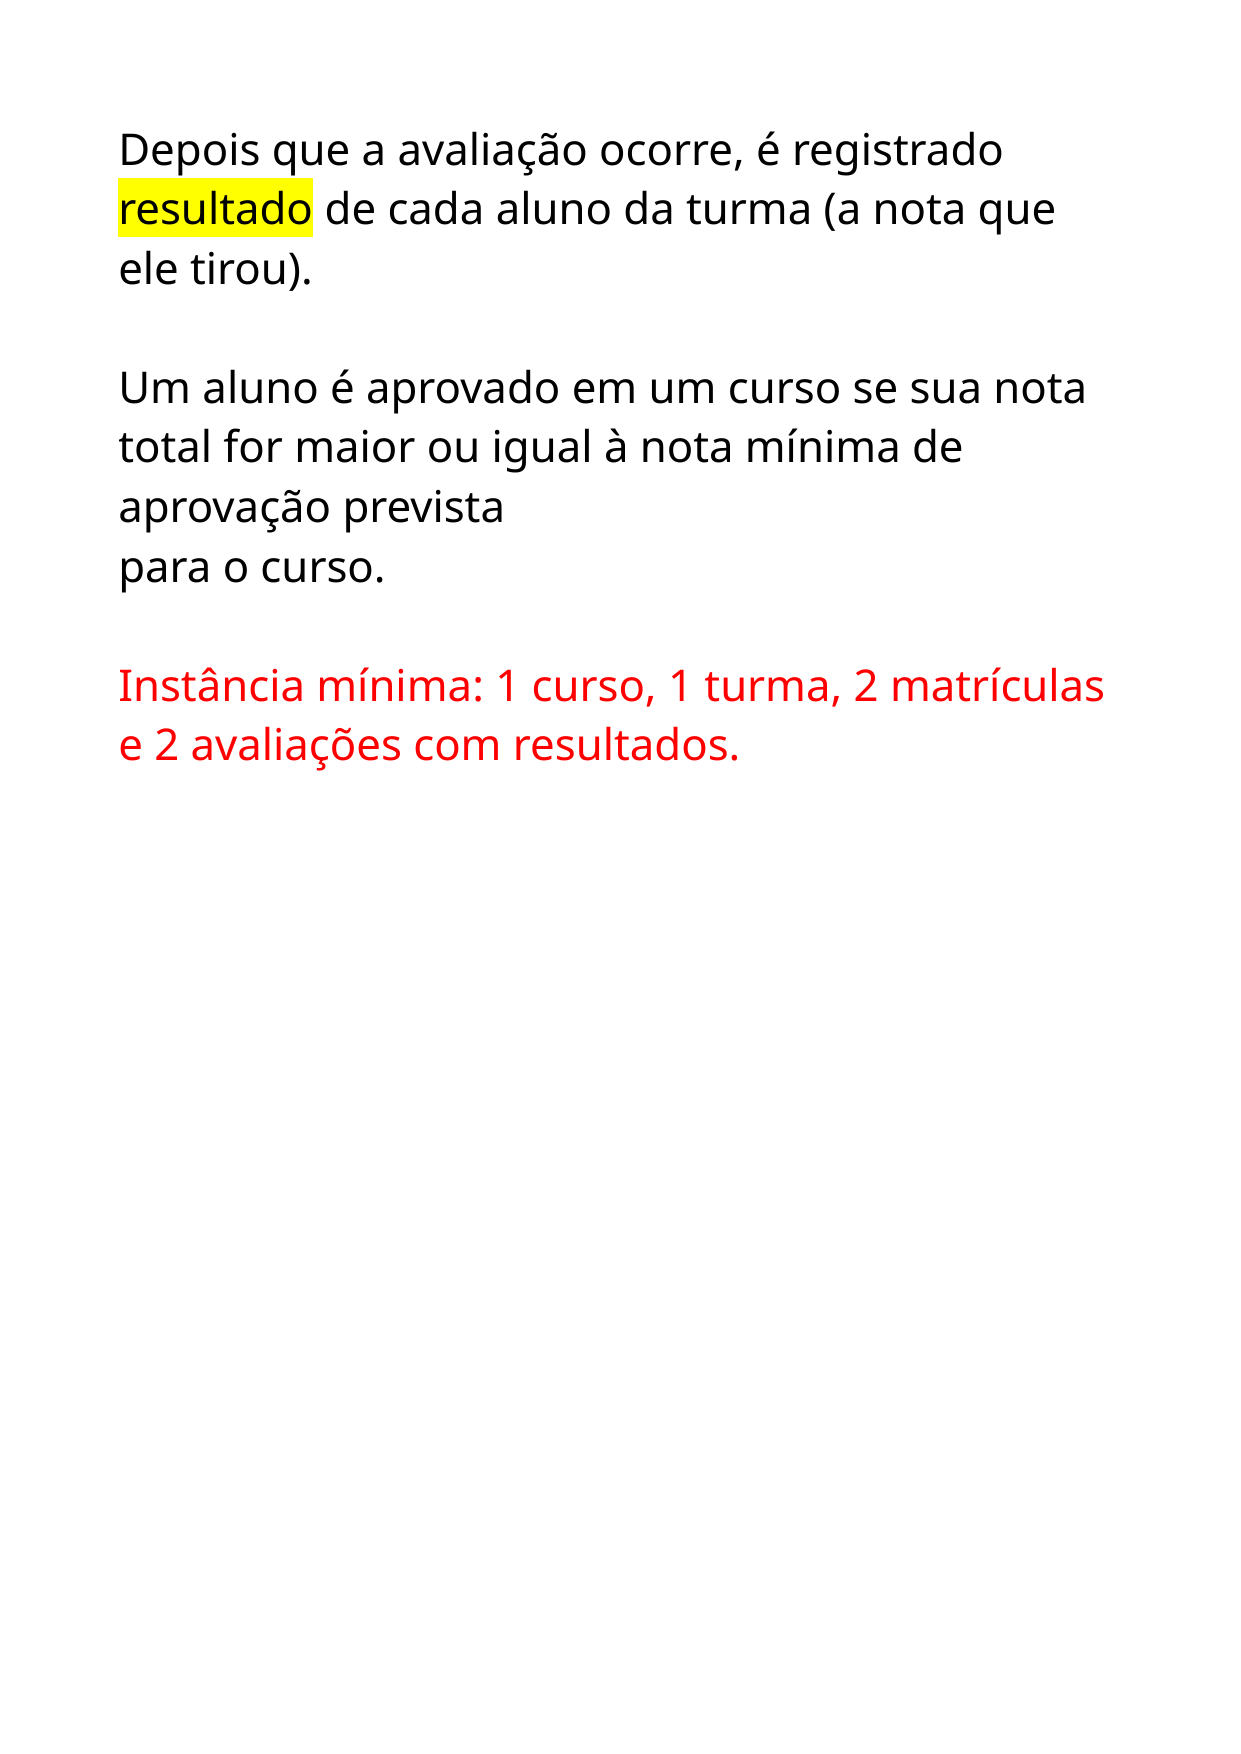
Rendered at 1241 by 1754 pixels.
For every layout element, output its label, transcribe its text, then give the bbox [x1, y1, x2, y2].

text Depois que a avaliação ocorre, é registrado resultado de cada aluno da turma (a nota que ele tirou). [118, 118, 1122, 297]
text Instância mínima: 1 curso, 1 turma, 2 matrículas e 2 avaliações com resultados. [118, 595, 1122, 773]
text Um aluno é aprovado em um curso se sua nota total for maior ou igual à nota mínima de aprovação prevista para o curso. [118, 356, 1122, 595]
